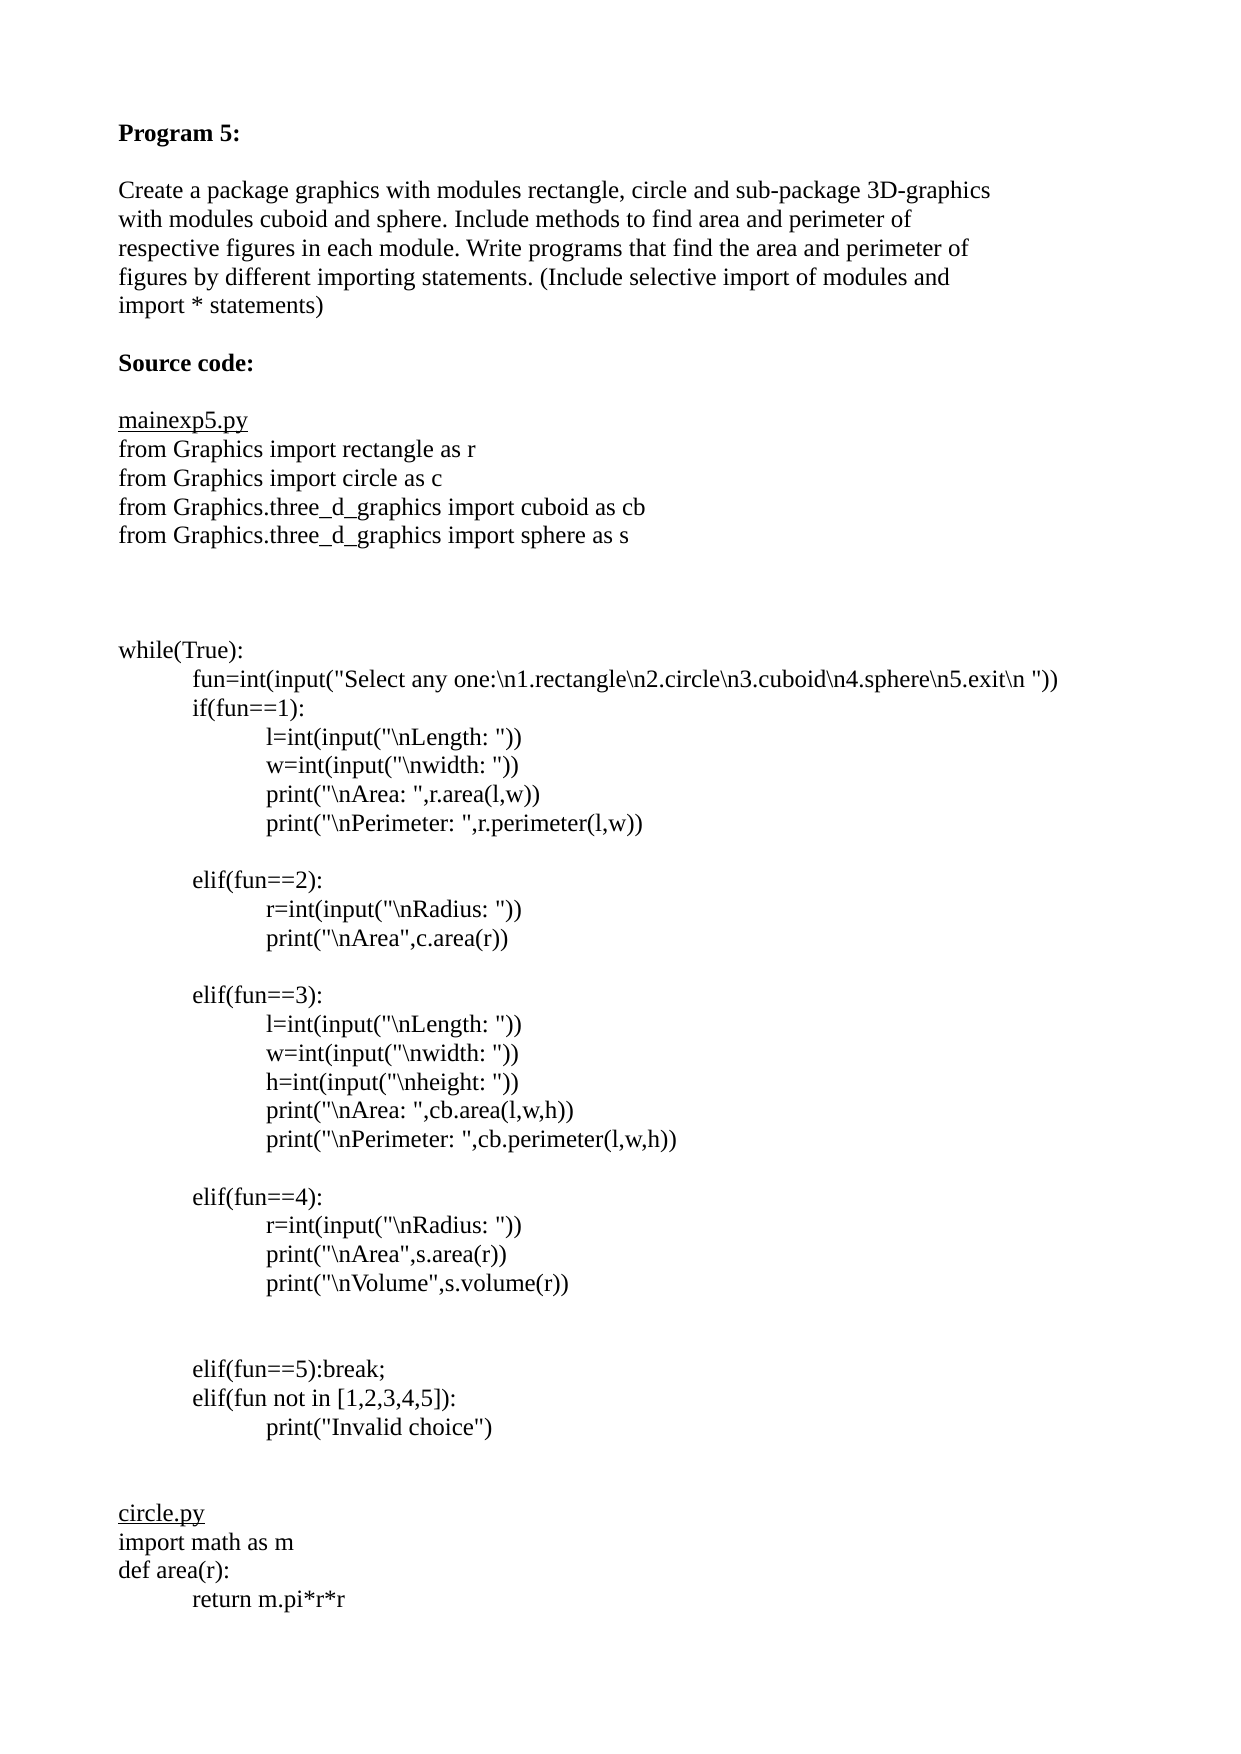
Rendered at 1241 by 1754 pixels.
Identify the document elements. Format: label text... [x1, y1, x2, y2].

text elif(fun==5):break; [118, 1354, 1122, 1383]
text import * statements) [118, 291, 1122, 319]
text elif(fun==3): [118, 981, 1122, 1009]
text print("\nArea",c.area(r)) [118, 923, 1122, 952]
text respective figures in each module. Write programs that find the area and perimeter of [118, 233, 1122, 262]
text h=int(input("\nheight: ")) [118, 1067, 1122, 1096]
text import math as m [118, 1527, 1122, 1556]
text print("\nArea: ",r.area(l,w)) [118, 779, 1122, 808]
text print("\nArea",s.area(r)) [118, 1239, 1122, 1268]
text mainexp5.py [118, 406, 1122, 434]
text from Graphics import rectangle as r [118, 434, 1122, 463]
text w=int(input("\nwidth: ")) [118, 751, 1122, 779]
text elif(fun==2): [118, 866, 1122, 894]
text print("\nPerimeter: ",r.perimeter(l,w)) [118, 808, 1122, 837]
text if(fun==1): [118, 693, 1122, 722]
text r=int(input("\nRadius: ")) [118, 1211, 1122, 1239]
text w=int(input("\nwidth: ")) [118, 1038, 1122, 1067]
text fun=int(input("Select any one:\n1.rectangle\n2.circle\n3.cuboid\n4.sphere\n5.exit\n ")) [118, 664, 1122, 693]
text figures by different importing statements. (Include selective import of modules and [118, 262, 1122, 291]
text while(True): [118, 636, 1122, 664]
text print("\nPerimeter: ",cb.perimeter(l,w,h)) [118, 1124, 1122, 1153]
text return m.pi*r*r [118, 1584, 1122, 1613]
text r=int(input("\nRadius: ")) [118, 894, 1122, 923]
text circle.py [118, 1498, 1122, 1527]
text print("\nArea: ",cb.area(l,w,h)) [118, 1096, 1122, 1124]
text from Graphics.three_d_graphics import cuboid as cb [118, 492, 1122, 521]
text from Graphics import circle as c [118, 463, 1122, 492]
text Create a package graphics with modules rectangle, circle and sub-package 3D-graphics [118, 176, 1122, 204]
text l=int(input("\nLength: ")) [118, 722, 1122, 751]
text Program 5: [118, 118, 1122, 147]
text elif(fun not in [1,2,3,4,5]): [118, 1383, 1122, 1412]
text def area(r): [118, 1556, 1122, 1584]
text Source code: [118, 348, 1122, 377]
text with modules cuboid and sphere. Include methods to find area and perimeter of [118, 204, 1122, 233]
text print("Invalid choice") [118, 1412, 1122, 1441]
text elif(fun==4): [118, 1182, 1122, 1211]
text from Graphics.three_d_graphics import sphere as s [118, 521, 1122, 549]
text print("\nVolume",s.volume(r)) [118, 1268, 1122, 1297]
text l=int(input("\nLength: ")) [118, 1009, 1122, 1038]
